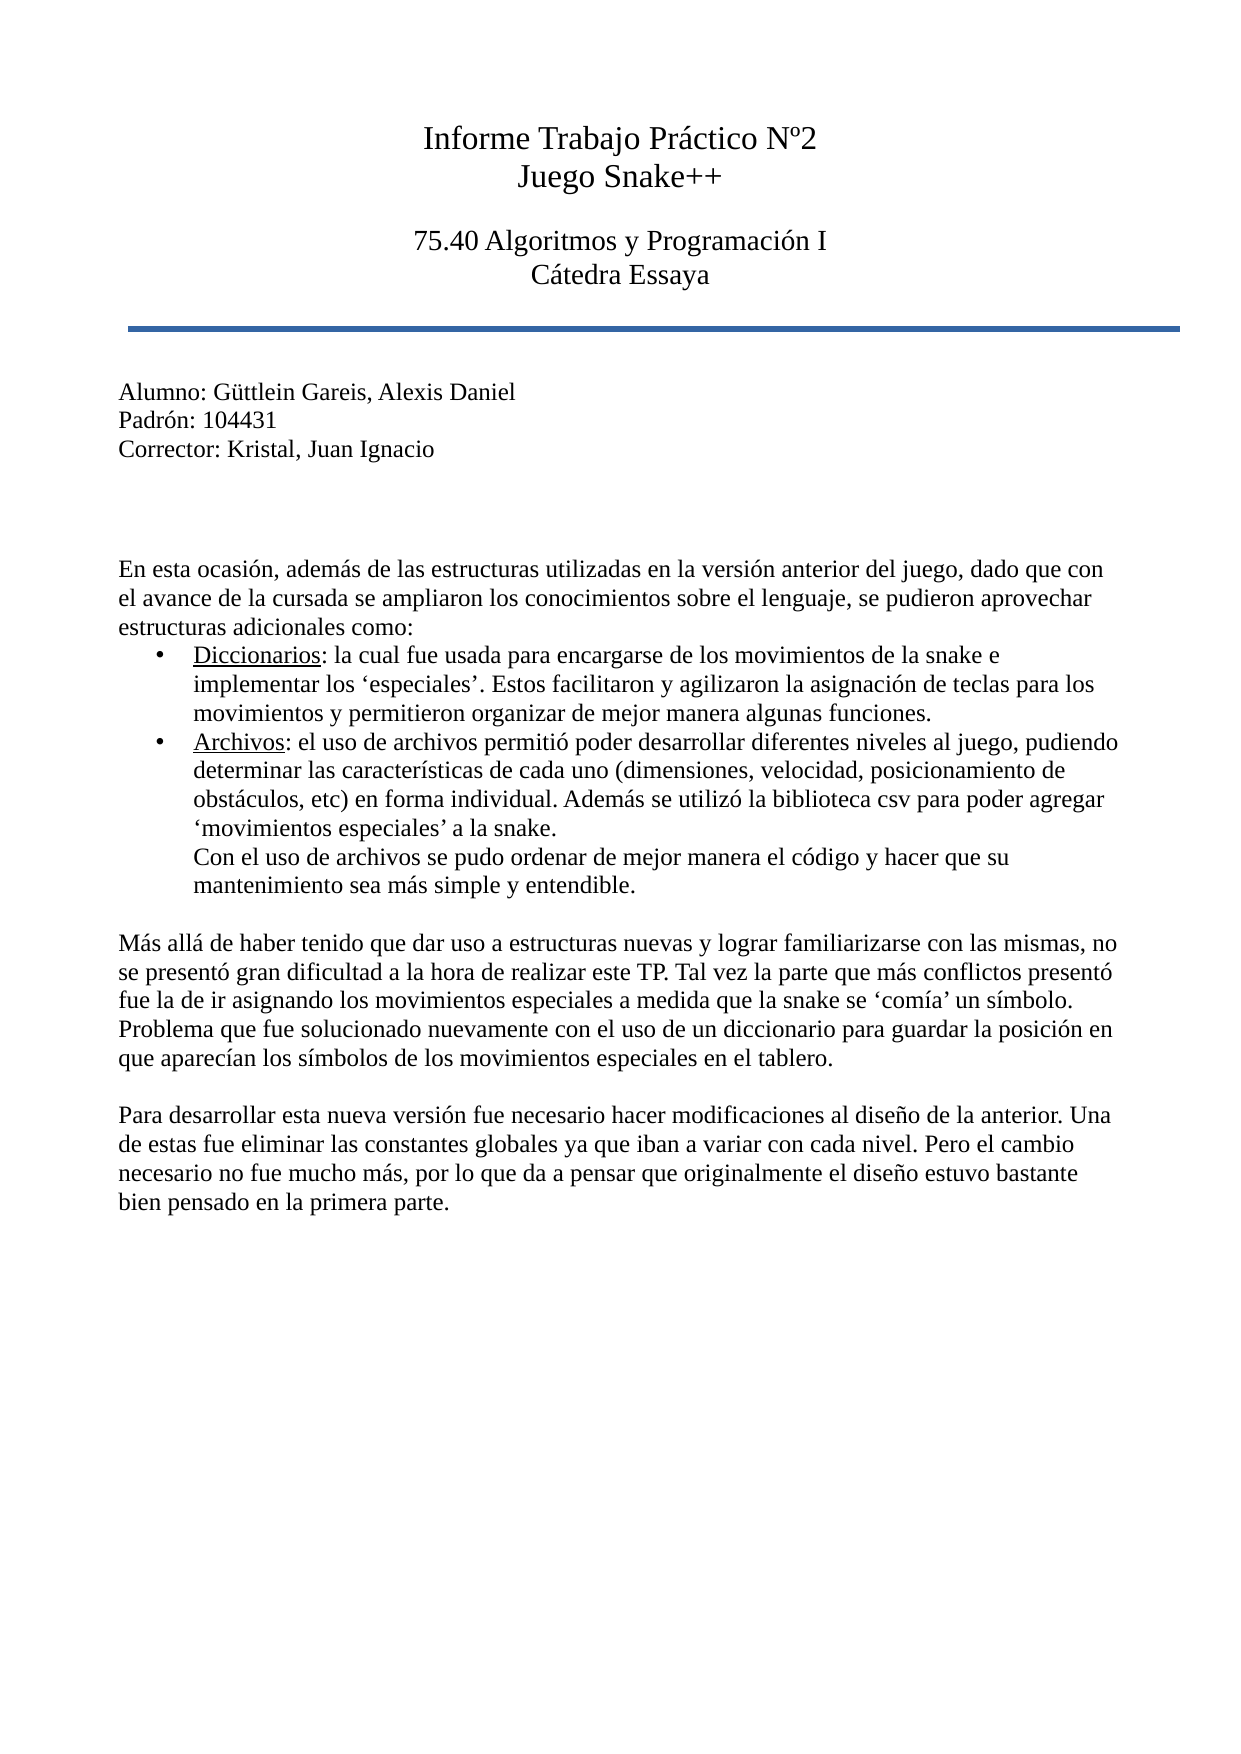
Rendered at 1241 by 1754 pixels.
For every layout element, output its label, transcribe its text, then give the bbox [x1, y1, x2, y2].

text Cátedra Essaya [118, 257, 1122, 291]
list Con el uso de archivos se pudo ordenar de mejor manera el código y hacer que su mantenimiento sea más simple y entendible. [156, 842, 1122, 899]
text Juego Snake++ [118, 156, 1122, 195]
list Archivos: el uso de archivos permitió poder desarrollar diferentes niveles al juego, pudiendo determinar las características de cada uno (dimensiones, velocidad, posicionamiento de obstáculos, etc) en forma individual. Además se utilizó la biblioteca csv para poder agregar ‘movimientos especiales’ a la snake. [156, 727, 1122, 842]
text Más allá de haber tenido que dar uso a estructuras nuevas y lograr familiarizarse con las mismas, no se presentó gran dificultad a la hora de realizar este TP. Tal vez la parte que más conflictos presentó fue la de ir asignando los movimientos especiales a medida que la snake se ‘comía’ un símbolo. Problema que fue solucionado nuevamente con el uso de un diccionario para guardar la posición en que aparecían los símbolos de los movimientos especiales en el tablero. [118, 928, 1122, 1072]
text Padrón: 104431 [118, 406, 1122, 434]
text Alumno: Güttlein Gareis, Alexis Daniel [118, 377, 1122, 406]
text Corrector: Kristal, Juan Ignacio [118, 434, 1122, 463]
text Para desarrollar esta nueva versión fue necesario hacer modificaciones al diseño de la anterior. Una de estas fue eliminar las constantes globales ya que iban a variar con cada nivel. Pero el cambio necesario no fue mucho más, por lo que da a pensar que originalmente el diseño estuvo bastante bien pensado en la primera parte. [118, 1100, 1122, 1215]
text En esta ocasión, además de las estructuras utilizadas en la versión anterior del juego, dado que con el avance de la cursada se ampliaron los conocimientos sobre el lenguaje, se pudieron aprovechar estructuras adicionales como: [118, 554, 1122, 640]
text Informe Trabajo Práctico Nº2 [118, 118, 1122, 156]
text 75.40 Algoritmos y Programación I [118, 223, 1122, 257]
list Diccionarios: la cual fue usada para encargarse de los movimientos de la snake e implementar los ‘especiales’. Estos facilitaron y agilizaron la asignación de teclas para los movimientos y permitieron organizar de mejor manera algunas funciones. [156, 640, 1122, 727]
